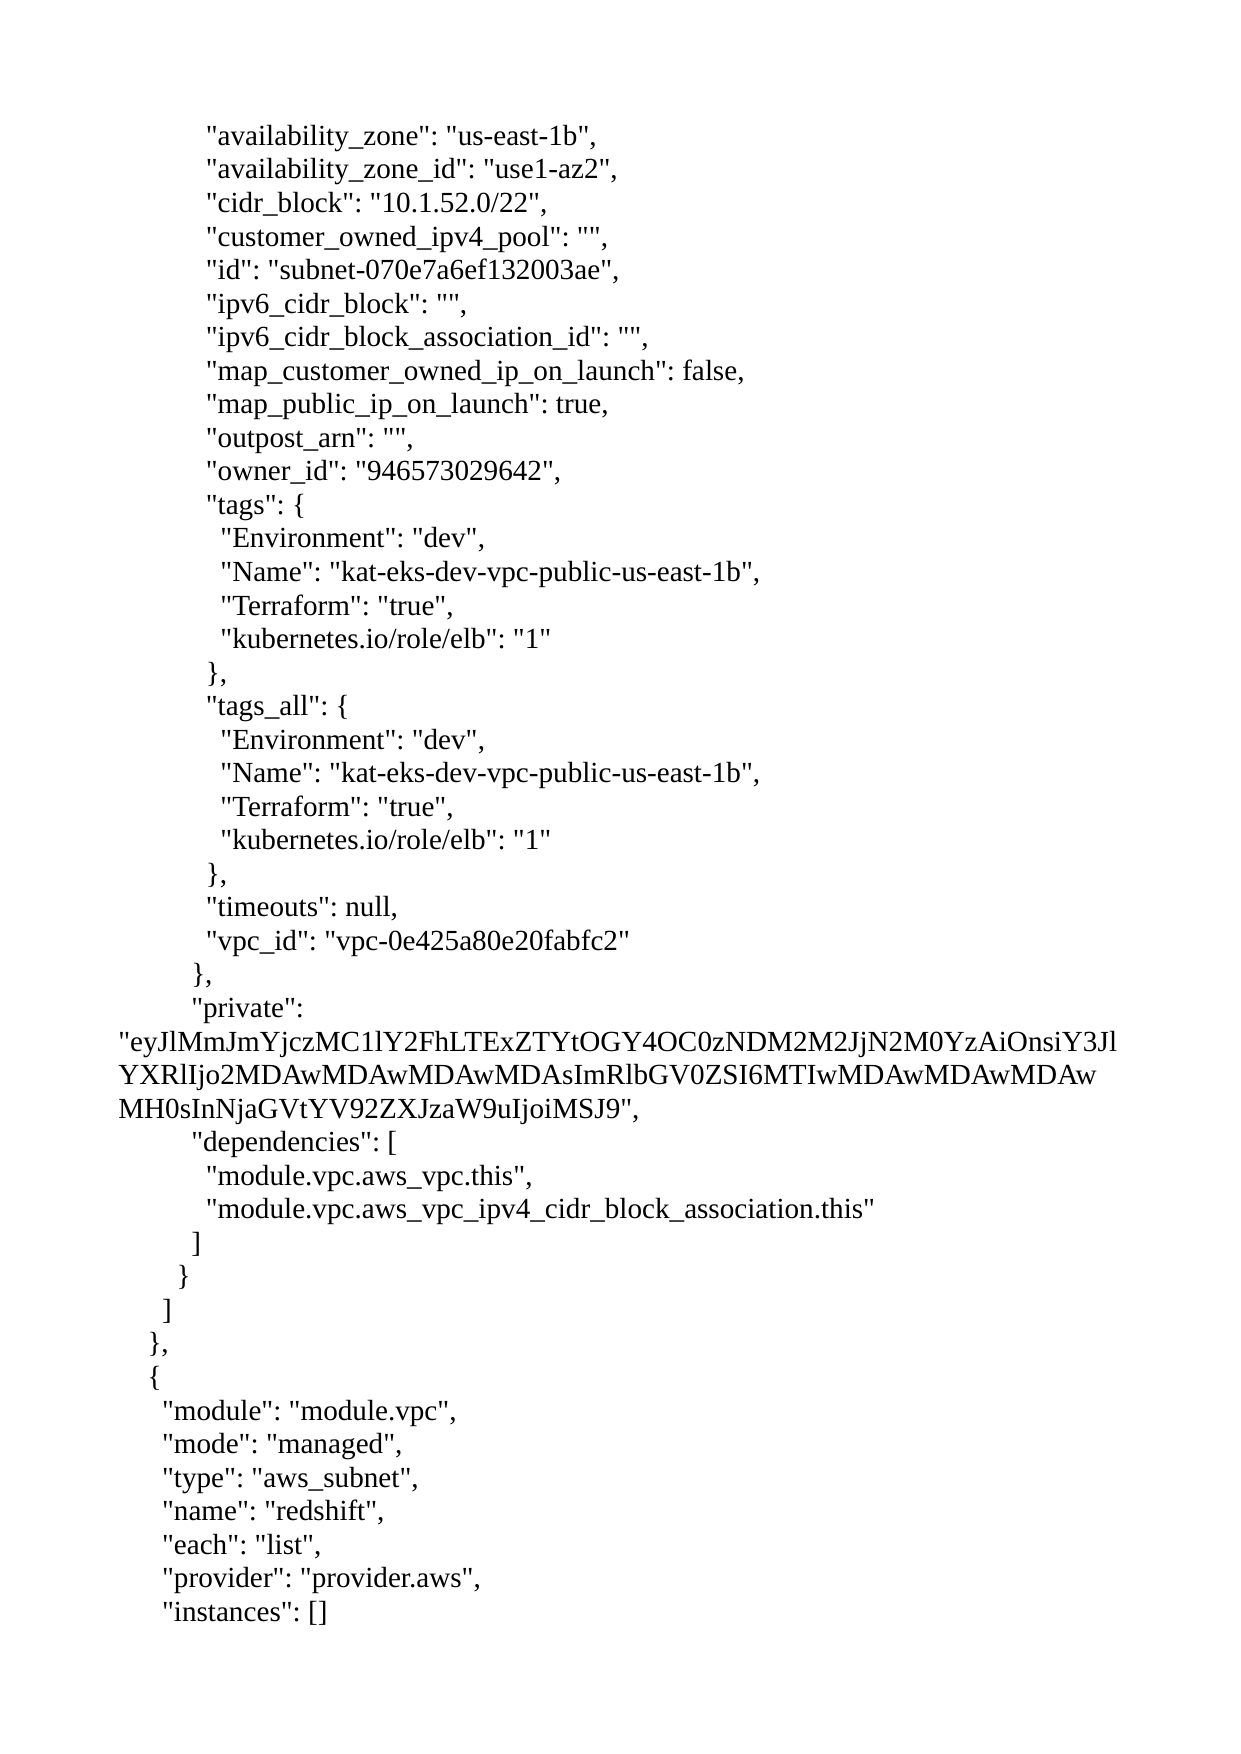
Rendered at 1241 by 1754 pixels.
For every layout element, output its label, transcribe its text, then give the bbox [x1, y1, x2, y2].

text "owner_id": "946573029642", [118, 453, 1122, 487]
text ] [118, 1292, 1122, 1326]
text } [118, 1258, 1122, 1292]
text "tags": { [118, 487, 1122, 521]
text ] [118, 1225, 1122, 1258]
text "instances": [] [118, 1594, 1122, 1627]
text "module.vpc.aws_vpc.this", [118, 1158, 1122, 1191]
text "kubernetes.io/role/elb": "1" [118, 822, 1122, 856]
text }, [118, 957, 1122, 990]
text "availability_zone_id": "use1-az2", [118, 152, 1122, 185]
text "Terraform": "true", [118, 789, 1122, 822]
text "kubernetes.io/role/elb": "1" [118, 621, 1122, 655]
text "Environment": "dev", [118, 521, 1122, 554]
text "ipv6_cidr_block_association_id": "", [118, 319, 1122, 353]
text "cidr_block": "10.1.52.0/22", [118, 185, 1122, 219]
text "ipv6_cidr_block": "", [118, 286, 1122, 319]
text "Name": "kat-eks-dev-vpc-public-us-east-1b", [118, 554, 1122, 588]
text "map_public_ip_on_launch": true, [118, 386, 1122, 420]
text "provider": "provider.aws", [118, 1560, 1122, 1594]
text "vpc_id": "vpc-0e425a80e20fabfc2" [118, 923, 1122, 957]
text "Terraform": "true", [118, 588, 1122, 621]
text "availability_zone": "us-east-1b", [118, 118, 1122, 152]
text "private": "eyJlMmJmYjczMC1lY2FhLTExZTYtOGY4OC0zNDM2M2JjN2M0YzAiOnsiY3JlYXRlIjo2MDAwMDAwMDAwMDAsImRlbGV0ZSI6MTIwMDAwMDAwMDAwMH0sInNjaGVtYV92ZXJzaW9uIjoiMSJ9", [118, 990, 1122, 1124]
text }, [118, 1326, 1122, 1359]
text "outpost_arn": "", [118, 420, 1122, 453]
text }, [118, 655, 1122, 688]
text "each": "list", [118, 1527, 1122, 1560]
text "type": "aws_subnet", [118, 1460, 1122, 1493]
text }, [118, 856, 1122, 889]
text "mode": "managed", [118, 1426, 1122, 1460]
text "Name": "kat-eks-dev-vpc-public-us-east-1b", [118, 755, 1122, 789]
text "customer_owned_ipv4_pool": "", [118, 219, 1122, 252]
text "dependencies": [ [118, 1124, 1122, 1158]
text "module": "module.vpc", [118, 1393, 1122, 1426]
text "module.vpc.aws_vpc_ipv4_cidr_block_association.this" [118, 1191, 1122, 1225]
text "map_customer_owned_ip_on_launch": false, [118, 353, 1122, 386]
text "Environment": "dev", [118, 722, 1122, 755]
text "tags_all": { [118, 688, 1122, 722]
text "name": "redshift", [118, 1493, 1122, 1527]
text { [118, 1359, 1122, 1393]
text "id": "subnet-070e7a6ef132003ae", [118, 252, 1122, 286]
text "timeouts": null, [118, 889, 1122, 923]
